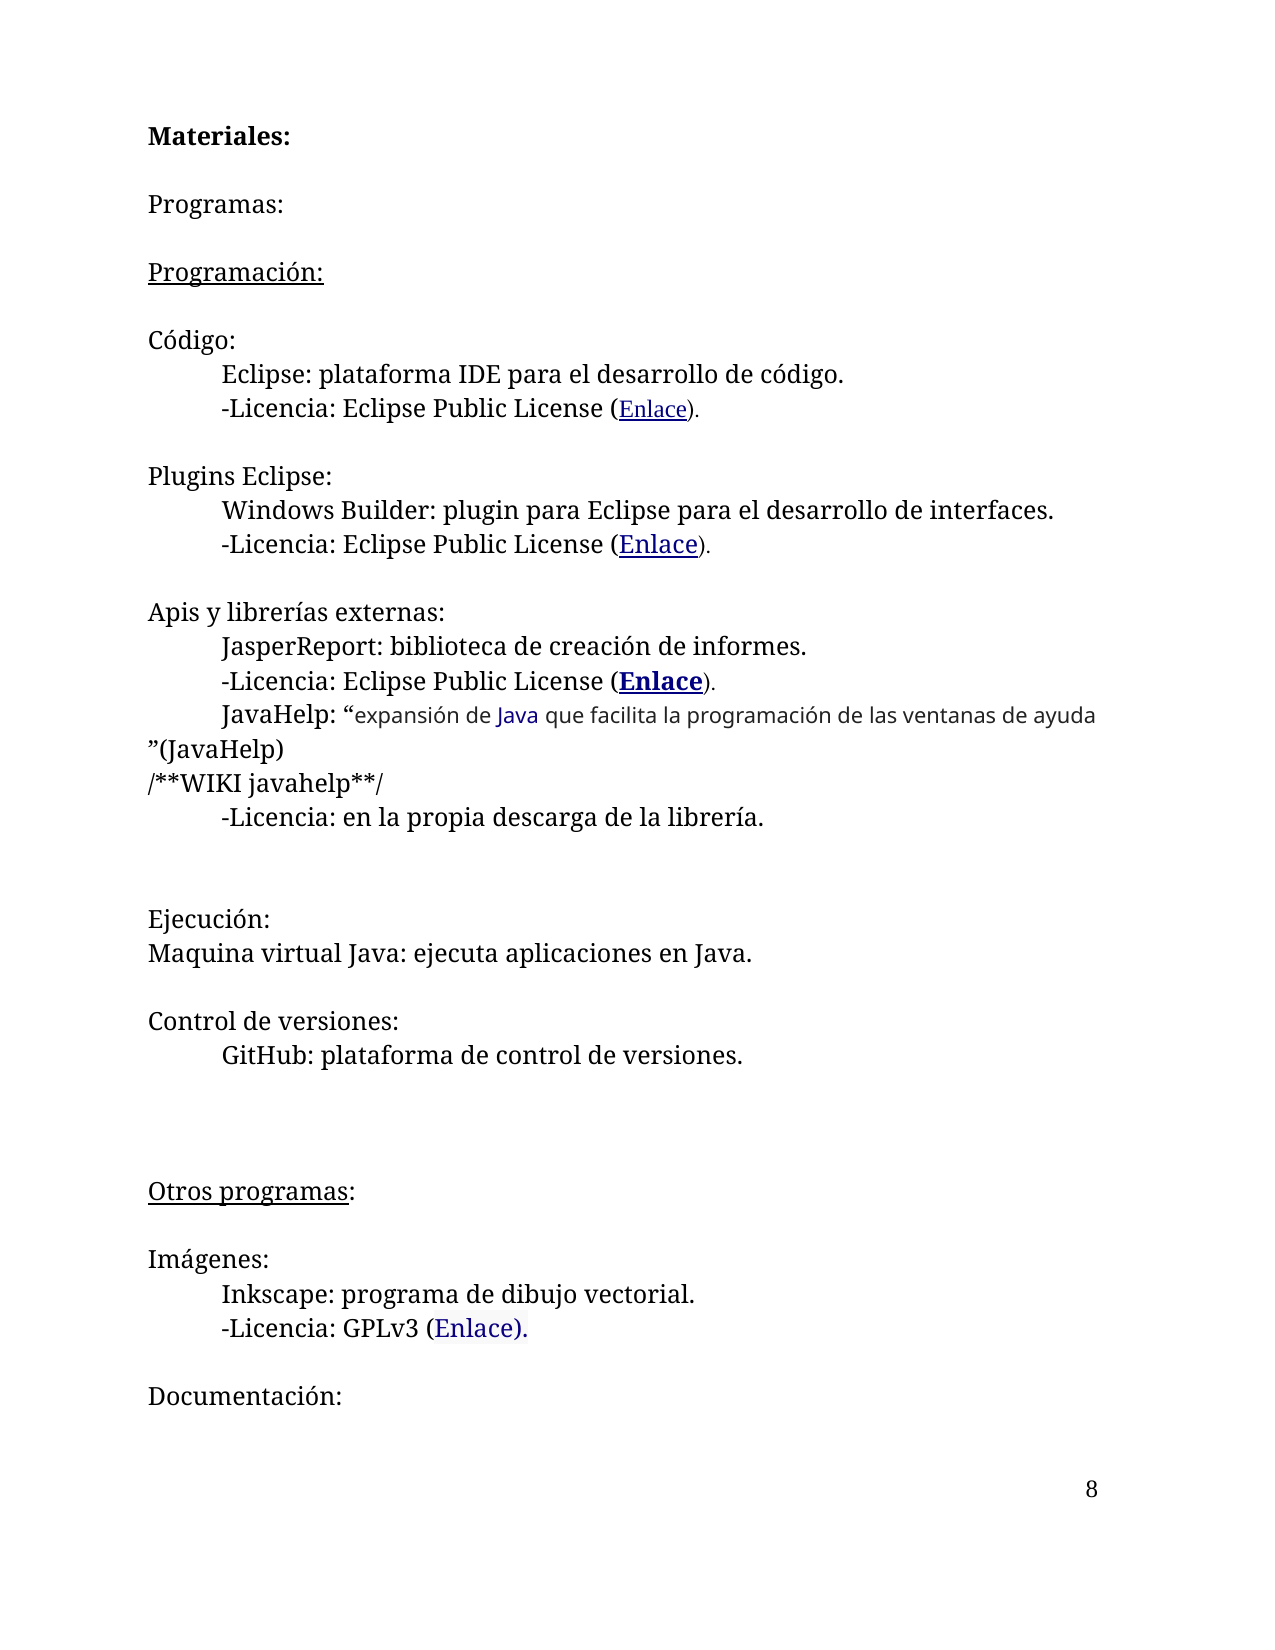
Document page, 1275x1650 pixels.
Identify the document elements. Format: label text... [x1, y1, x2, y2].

text JasperReport: biblioteca de creación de informes. [148, 629, 1098, 663]
text Imágenes: [148, 1242, 1098, 1276]
text -Licencia: Eclipse Public License (Enlace). [148, 391, 1098, 425]
text Eclipse: plataforma IDE para el desarrollo de código. [148, 357, 1098, 391]
text Apis y librerías externas: [148, 595, 1098, 629]
text Programación: [148, 254, 1098, 288]
text Documentación: [148, 1378, 1098, 1412]
text Windows Builder: plugin para Eclipse para el desarrollo de interfaces. [148, 493, 1098, 527]
text -Licencia: Eclipse Public License (Enlace). [148, 527, 1098, 561]
text Código: [148, 322, 1098, 357]
text Control de versiones: [148, 1004, 1098, 1038]
text Materiales: [148, 118, 1098, 152]
text ”(JavaHelp) [148, 731, 1098, 765]
text -Licencia: Eclipse Public License (Enlace). [148, 663, 1098, 697]
text Otros programas: [148, 1174, 1098, 1208]
text Inkscape: programa de dibujo vectorial. [148, 1276, 1098, 1310]
text GitHub: plataforma de control de versiones. [148, 1038, 1098, 1072]
text Plugins Eclipse: [148, 459, 1098, 493]
text -Licencia: GPLv3 (Enlace). [148, 1310, 1098, 1344]
text -Licencia: en la propia descarga de la librería. [148, 799, 1098, 833]
text Ejecución: [148, 902, 1098, 936]
text Maquina virtual Java: ejecuta aplicaciones en Java. [148, 936, 1098, 970]
text JavaHelp: “expansión de Java que facilita la programación de las ventanas de ayuda [148, 697, 1098, 731]
text Programas: [148, 186, 1098, 220]
text /**WIKI javahelp**/ [148, 765, 1098, 799]
